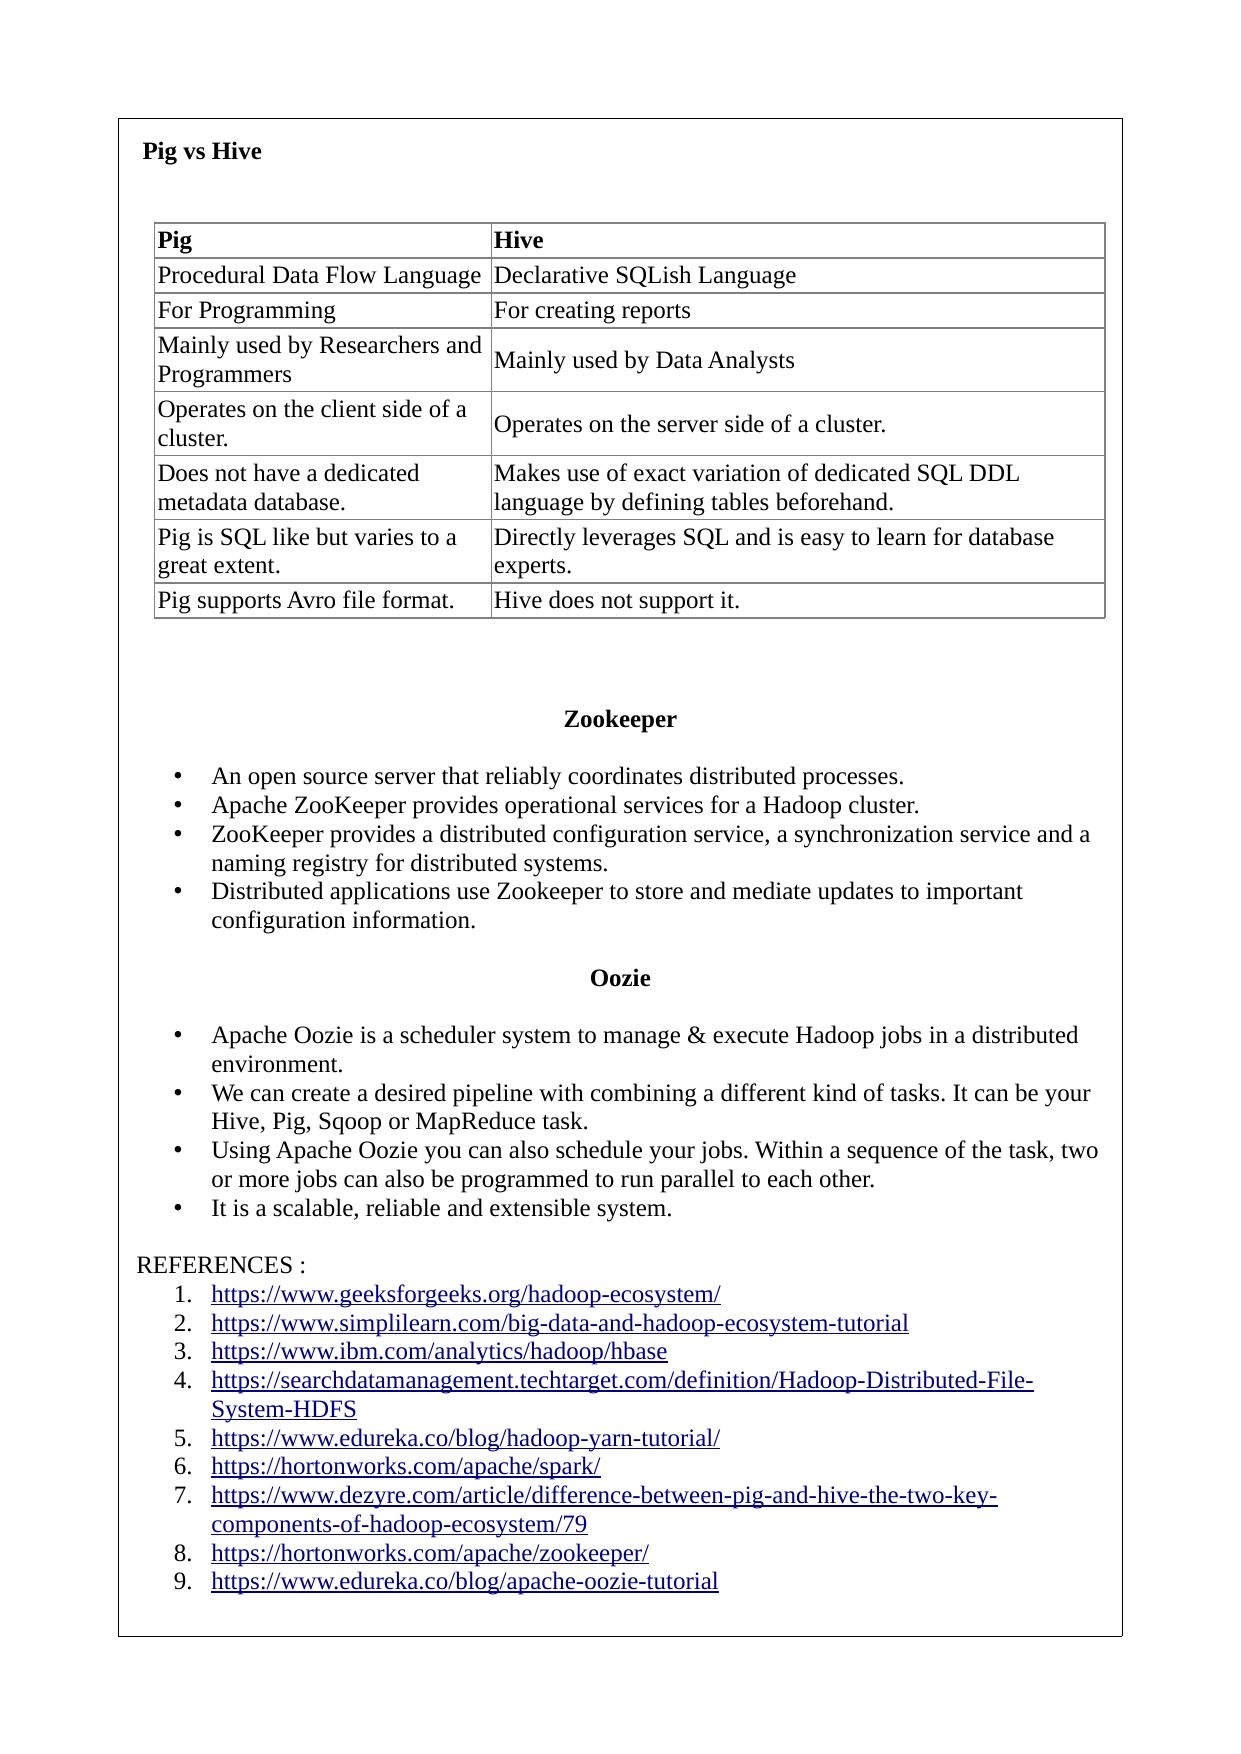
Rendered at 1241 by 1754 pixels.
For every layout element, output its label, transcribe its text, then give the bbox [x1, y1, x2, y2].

text Oozie [136, 963, 1104, 991]
text REFERENCES : [136, 1250, 1104, 1279]
table_header Pig [155, 224, 491, 257]
list Apache ZooKeeper provides operational services for a Hadoop cluster. [173, 790, 1104, 819]
list Distributed applications use Zookeeper to store and mediate updates to important configuration information. [173, 876, 1104, 934]
table_cell Hive does not support it. [492, 584, 1104, 617]
list https://www.dezyre.com/article/difference-between-pig-and-hive-the-two-key-components-of-hadoop-ecosystem/79 [173, 1480, 1104, 1538]
table_cell Mainly used by Researchers and Programmers [155, 329, 491, 391]
table_cell Pig is SQL like but varies to a great extent. [155, 520, 491, 582]
table_cell Operates on the client side of a cluster. [155, 392, 491, 455]
list We can create a desired pipeline with combining a different kind of tasks. It can be your Hive, Pig, Sqoop or MapReduce task. [173, 1078, 1104, 1135]
list https://hortonworks.com/apache/zookeeper/ [173, 1538, 1104, 1566]
list https://www.simplilearn.com/big-data-and-hadoop-ecosystem-tutorial [173, 1308, 1104, 1336]
list ZooKeeper provides a distributed configuration service, a synchronization service and a naming registry for distributed systems. [173, 819, 1104, 876]
list https://www.edureka.co/blog/apache-oozie-tutorial [173, 1566, 1104, 1595]
list Apache Oozie is a scheduler system to manage & execute Hadoop jobs in a distributed environment. [173, 1020, 1104, 1078]
table_cell Pig supports Avro file format. [155, 584, 491, 617]
table_cell Makes use of exact variation of dedicated SQL DDL language by defining tables beforehand. [492, 456, 1104, 518]
table_cell Directly leverages SQL and is easy to learn for database experts. [492, 520, 1104, 582]
table_cell Does not have a dedicated metadata database. [155, 456, 491, 518]
table_cell Mainly used by Data Analysts [492, 329, 1104, 391]
list Using Apache Oozie you can also schedule your jobs. Within a sequence of the task, two or more jobs can also be programmed to run parallel to each other. [173, 1135, 1104, 1193]
table_header Hive [492, 224, 1104, 257]
list https://searchdatamanagement.techtarget.com/definition/Hadoop-Distributed-File-System-HDFS [173, 1365, 1104, 1423]
table_cell Procedural Data Flow Language [155, 259, 491, 292]
list https://hortonworks.com/apache/spark/ [173, 1451, 1104, 1480]
list https://www.ibm.com/analytics/hadoop/hbase [173, 1336, 1104, 1365]
text Zookeeper [136, 704, 1104, 733]
table_cell For creating reports [492, 294, 1104, 327]
table_cell Declarative SQLish Language [492, 259, 1104, 292]
list https://www.geeksforgeeks.org/hadoop-ecosystem/ [173, 1279, 1104, 1308]
table_cell For Programming [155, 294, 491, 327]
list An open source server that reliably coordinates distributed processes. [173, 761, 1104, 790]
list It is a scalable, reliable and extensible system. [173, 1193, 1104, 1221]
list https://www.edureka.co/blog/hadoop-yarn-tutorial/ [173, 1423, 1104, 1451]
table_cell Operates on the server side of a cluster. [492, 392, 1104, 455]
text Pig vs Hive [136, 136, 1104, 165]
